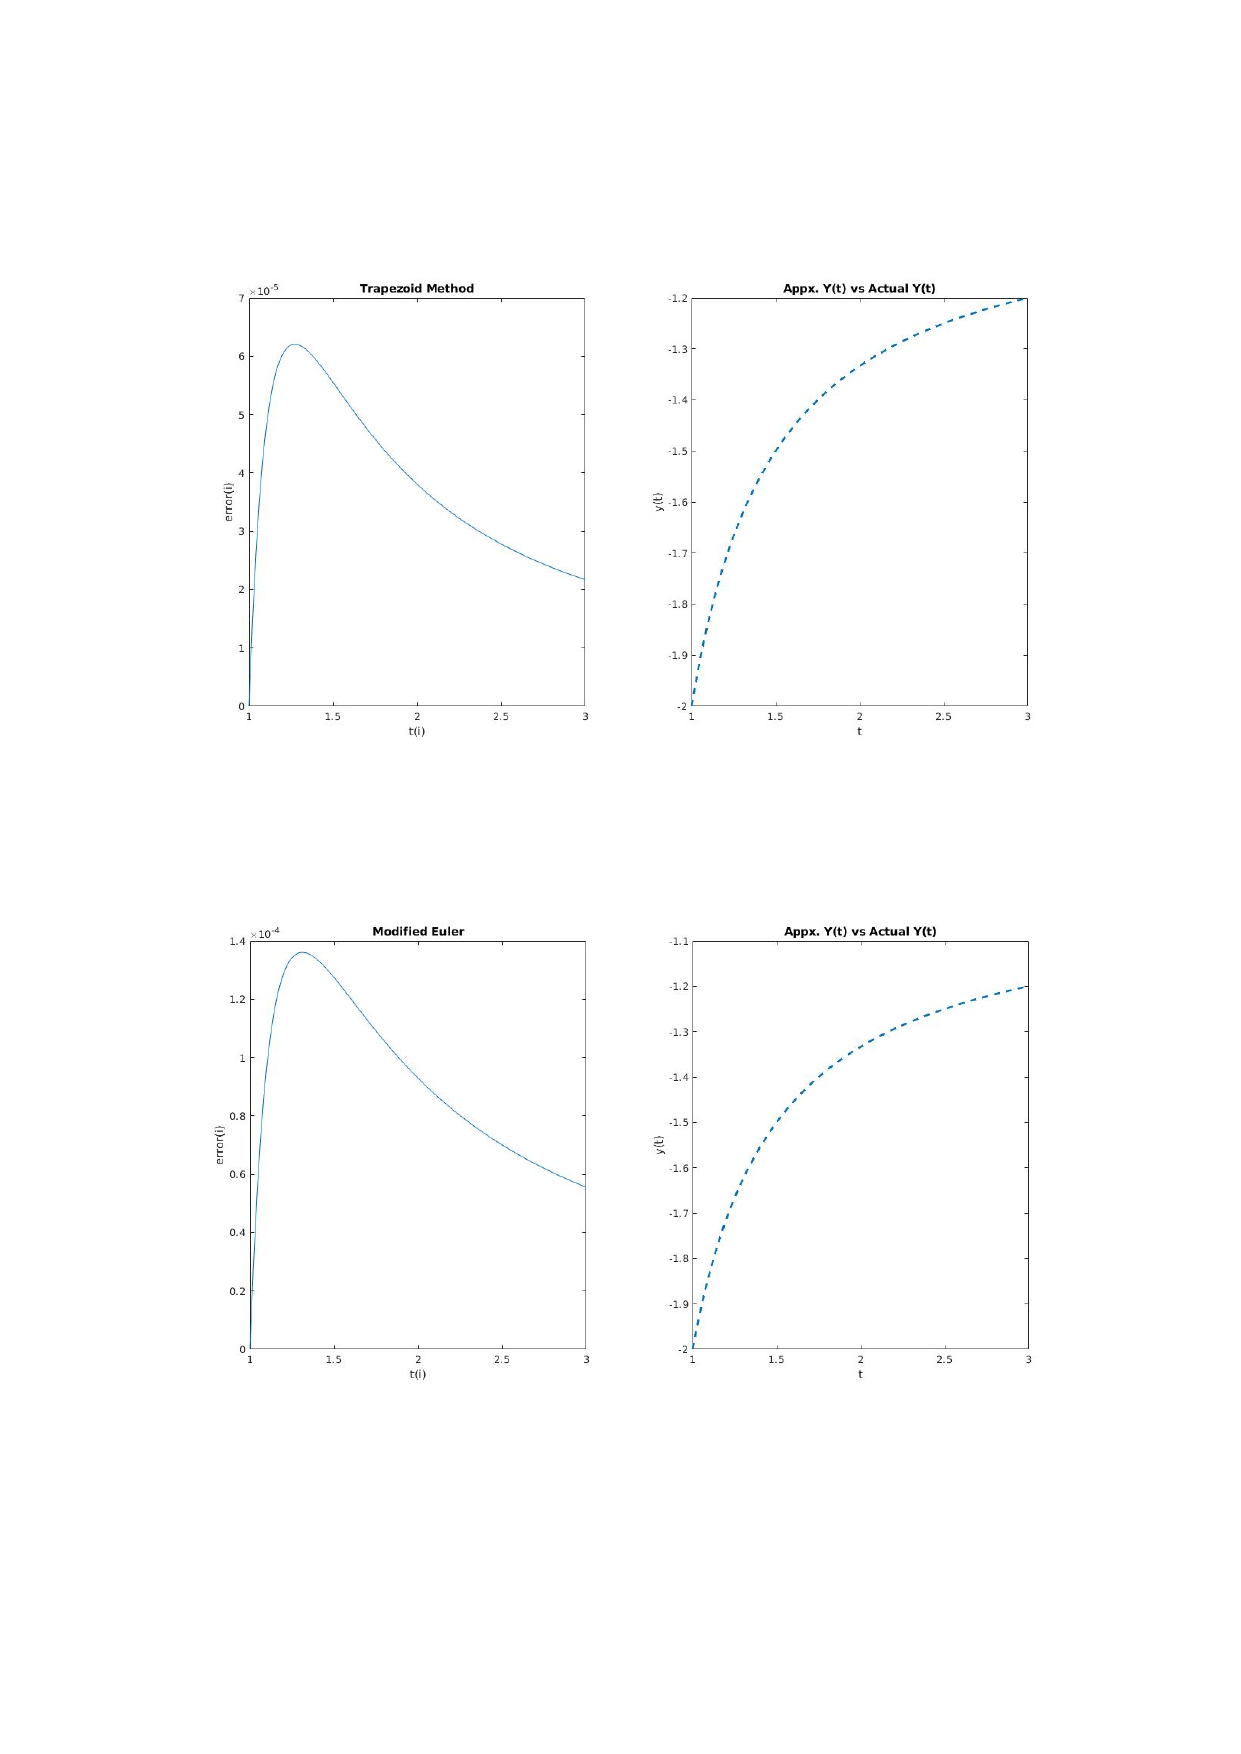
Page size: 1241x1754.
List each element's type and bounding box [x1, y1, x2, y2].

picture [119, 903, 1124, 1404]
picture [118, 260, 1123, 761]
